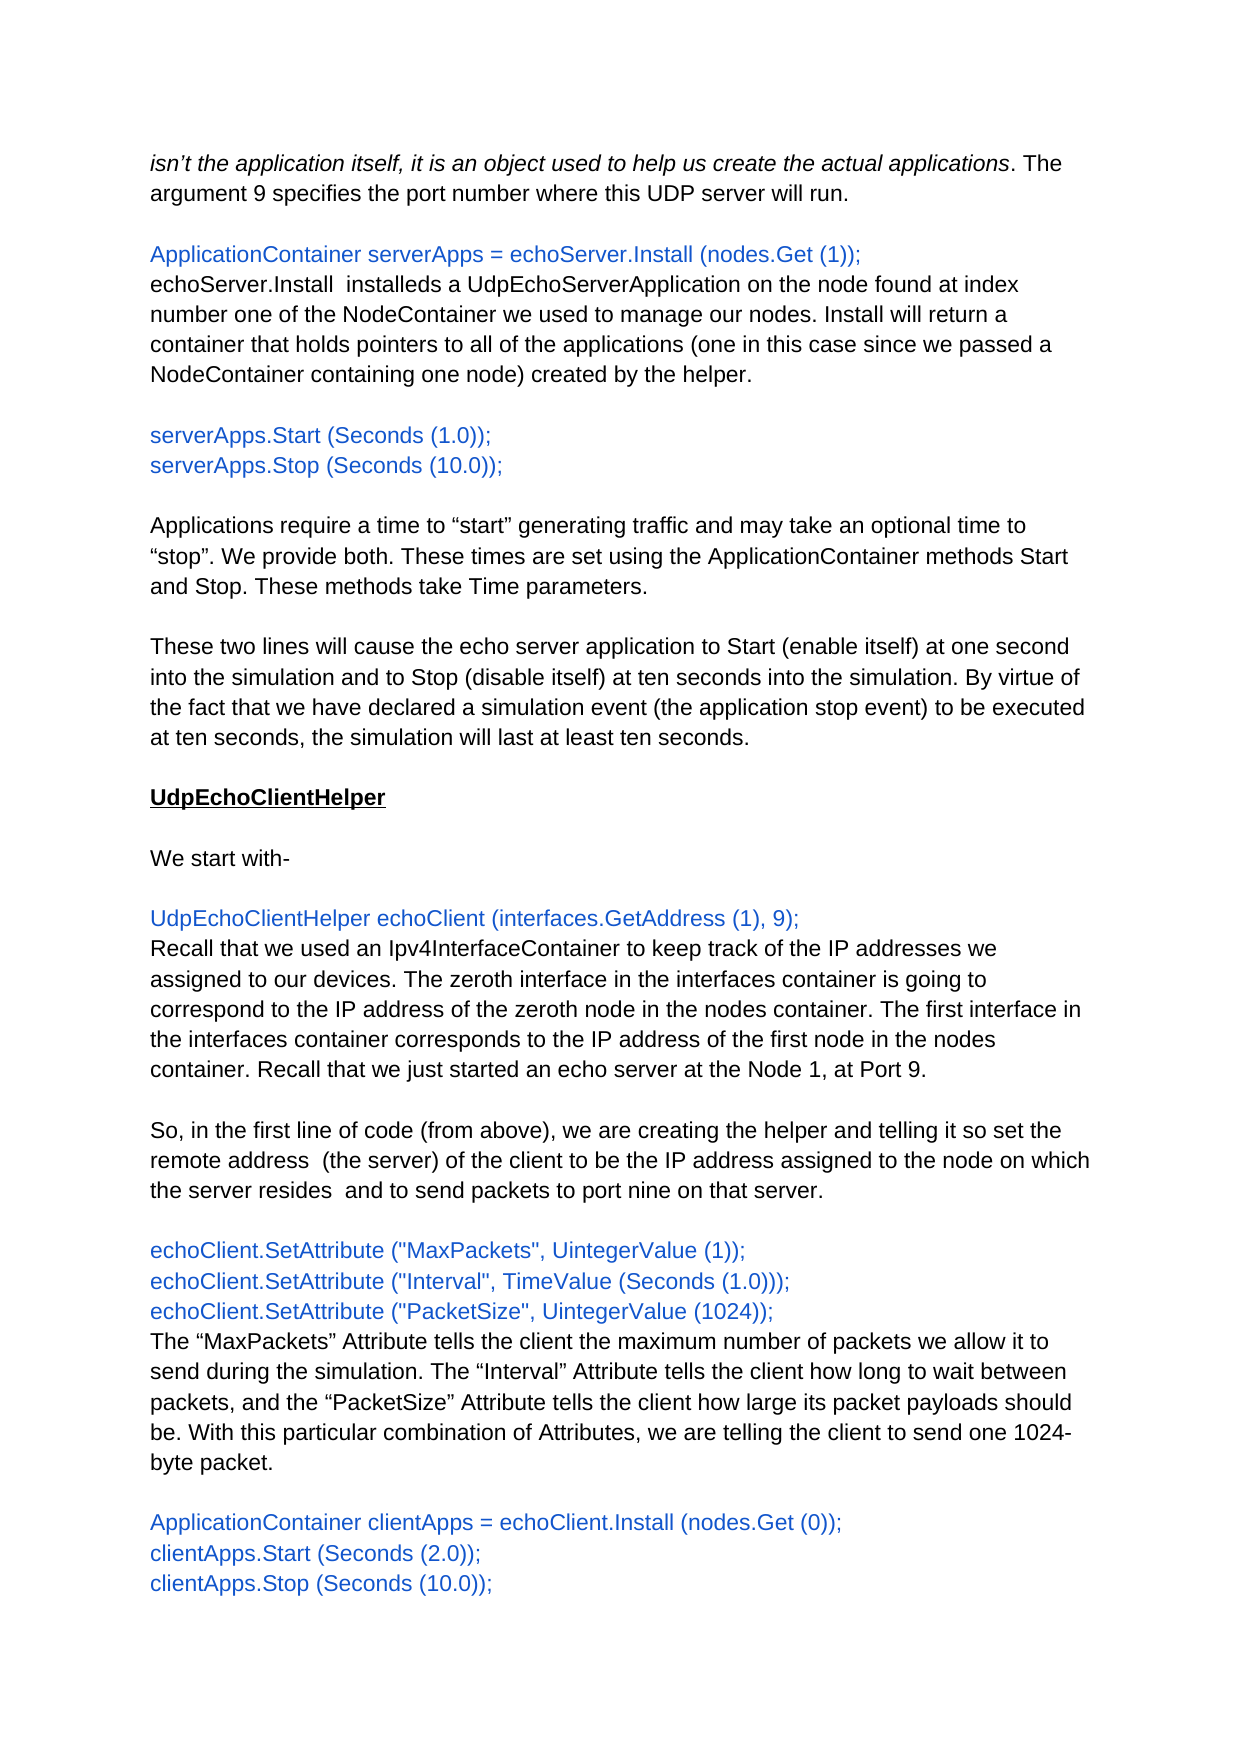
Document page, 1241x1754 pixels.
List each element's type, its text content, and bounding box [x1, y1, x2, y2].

text We start with- [150, 845, 1090, 871]
text ApplicationContainer serverApps = echoServer.Install (nodes.Get (1)); [150, 241, 1090, 267]
text So, in the first line of code (from above), we are creating the helper and telling it so set the remote address (the server) of the client to be the IP address assigned to the node on which the server resides and to send packets to port nine on that server. [150, 1117, 1090, 1203]
text ApplicationContainer clientApps = echoClient.Install (nodes.Get (0)); [150, 1509, 1090, 1536]
text UdpEchoClientHelper [150, 784, 1090, 811]
text Recall that we used an Ipv4InterfaceContainer to keep track of the IP addresses we assigned to our devices. The zeroth interface in the interfaces container is going to correspond to the IP address of the zeroth node in the nodes container. The first interface in the interfaces container corresponds to the IP address of the first node in the nodes container. Recall that we just started an echo server at the Node 1, at Port 9. [150, 935, 1090, 1083]
text echoClient.SetAttribute ("PacketSize", UintegerValue (1024)); [150, 1298, 1090, 1324]
text serverApps.Stop (Seconds (10.0)); [150, 452, 1090, 478]
text echoClient.SetAttribute ("MaxPackets", UintegerValue (1)); [150, 1237, 1090, 1264]
text The “MaxPackets” Attribute tells the client the maximum number of packets we allow it to send during the simulation. The “Interval” Attribute tells the client how long to wait between packets, and the “PacketSize” Attribute tells the client how large its packet payloads should be. With this particular combination of Attributes, we are telling the client to send one 1024-byte packet. [150, 1328, 1090, 1475]
text isn’t the application itself, it is an object used to help us create the actual applications. The argument 9 specifies the port number where this UDP server will run. [150, 150, 1090, 207]
text echoServer.Install installeds a UdpEchoServerApplication on the node found at index number one of the NodeContainer we used to manage our nodes. Install will return a container that holds pointers to all of the applications (one in this case since we passed a NodeContainer containing one node) created by the helper. [150, 271, 1090, 388]
text clientApps.Start (Seconds (2.0)); [150, 1539, 1090, 1566]
text echoClient.SetAttribute ("Interval", TimeValue (Seconds (1.0))); [150, 1268, 1090, 1294]
text Applications require a time to “start” generating traffic and may take an optional time to “stop”. We provide both. These times are set using the ApplicationContainer methods Start and Stop. These methods take Time parameters. [150, 512, 1090, 599]
text UdpEchoClientHelper echoClient (interfaces.GetAddress (1), 9); [150, 905, 1090, 932]
text clientApps.Stop (Seconds (10.0)); [150, 1570, 1090, 1596]
text These two lines will cause the echo server application to Start (enable itself) at one second into the simulation and to Stop (disable itself) at ten seconds into the simulation. By virtue of the fact that we have declared a simulation event (the application stop event) to be executed at ten seconds, the simulation will last at least ten seconds. [150, 633, 1090, 750]
text serverApps.Start (Seconds (1.0)); [150, 422, 1090, 448]
